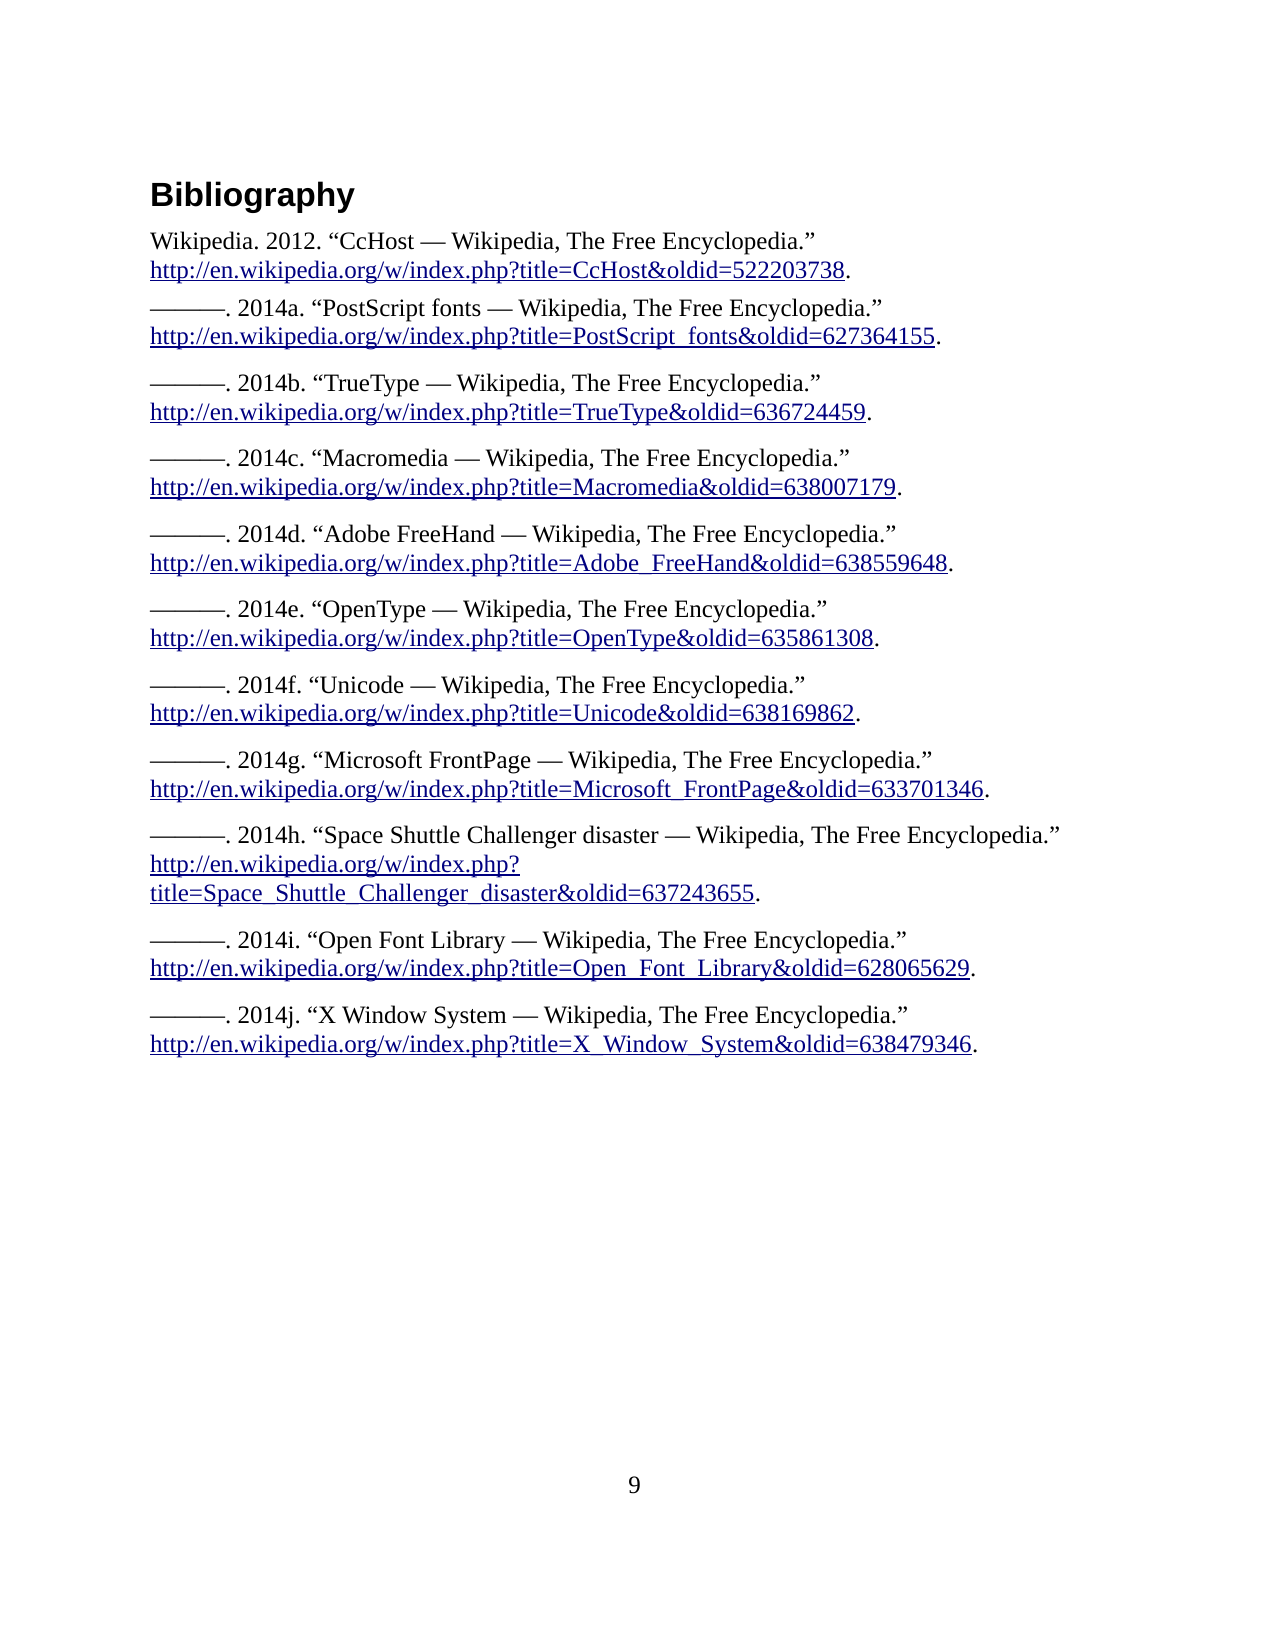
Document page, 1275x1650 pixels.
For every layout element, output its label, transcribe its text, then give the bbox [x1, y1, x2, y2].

text ———. 2014e. “OpenType — Wikipedia, The Free Encyclopedia.” http://en.wikipedia.org/w/index.php?title=OpenType&oldid=635861308. [150, 594, 1125, 652]
text ———. 2014c. “Macromedia — Wikipedia, The Free Encyclopedia.” http://en.wikipedia.org/w/index.php?title=Macromedia&oldid=638007179. [150, 443, 1125, 501]
text ———. 2014b. “TrueType — Wikipedia, The Free Encyclopedia.” http://en.wikipedia.org/w/index.php?title=TrueType&oldid=636724459. [150, 368, 1125, 426]
text ———. 2014a. “PostScript fonts — Wikipedia, The Free Encyclopedia.” http://en.wikipedia.org/w/index.php?title=PostScript_fonts&oldid=627364155. [150, 293, 1125, 350]
subtitle Bibliography [150, 175, 1125, 214]
text ———. 2014f. “Unicode — Wikipedia, The Free Encyclopedia.” http://en.wikipedia.org/w/index.php?title=Unicode&oldid=638169862. [150, 670, 1125, 727]
text ———. 2014d. “Adobe FreeHand — Wikipedia, The Free Encyclopedia.” http://en.wikipedia.org/w/index.php?title=Adobe_FreeHand&oldid=638559648. [150, 519, 1125, 576]
text ———. 2014h. “Space Shuttle Challenger disaster — Wikipedia, The Free Encyclopedia.” http://en.wikipedia.org/w/index.php?title=Space_Shuttle_Challenger_disaster&oldid=637243655. [150, 821, 1125, 907]
text ———. 2014j. “X Window System — Wikipedia, The Free Encyclopedia.” http://en.wikipedia.org/w/index.php?title=X_Window_System&oldid=638479346. [150, 1000, 1125, 1058]
text ———. 2014g. “Microsoft FrontPage — Wikipedia, The Free Encyclopedia.” http://en.wikipedia.org/w/index.php?title=Microsoft_FrontPage&oldid=633701346. [150, 745, 1125, 803]
text Wikipedia. 2012. “CcHost — Wikipedia, The Free Encyclopedia.” http://en.wikipedia.org/w/index.php?title=CcHost&oldid=522203738. [150, 226, 1125, 284]
text ———. 2014i. “Open Font Library — Wikipedia, The Free Encyclopedia.” http://en.wikipedia.org/w/index.php?title=Open_Font_Library&oldid=628065629. [150, 925, 1125, 982]
